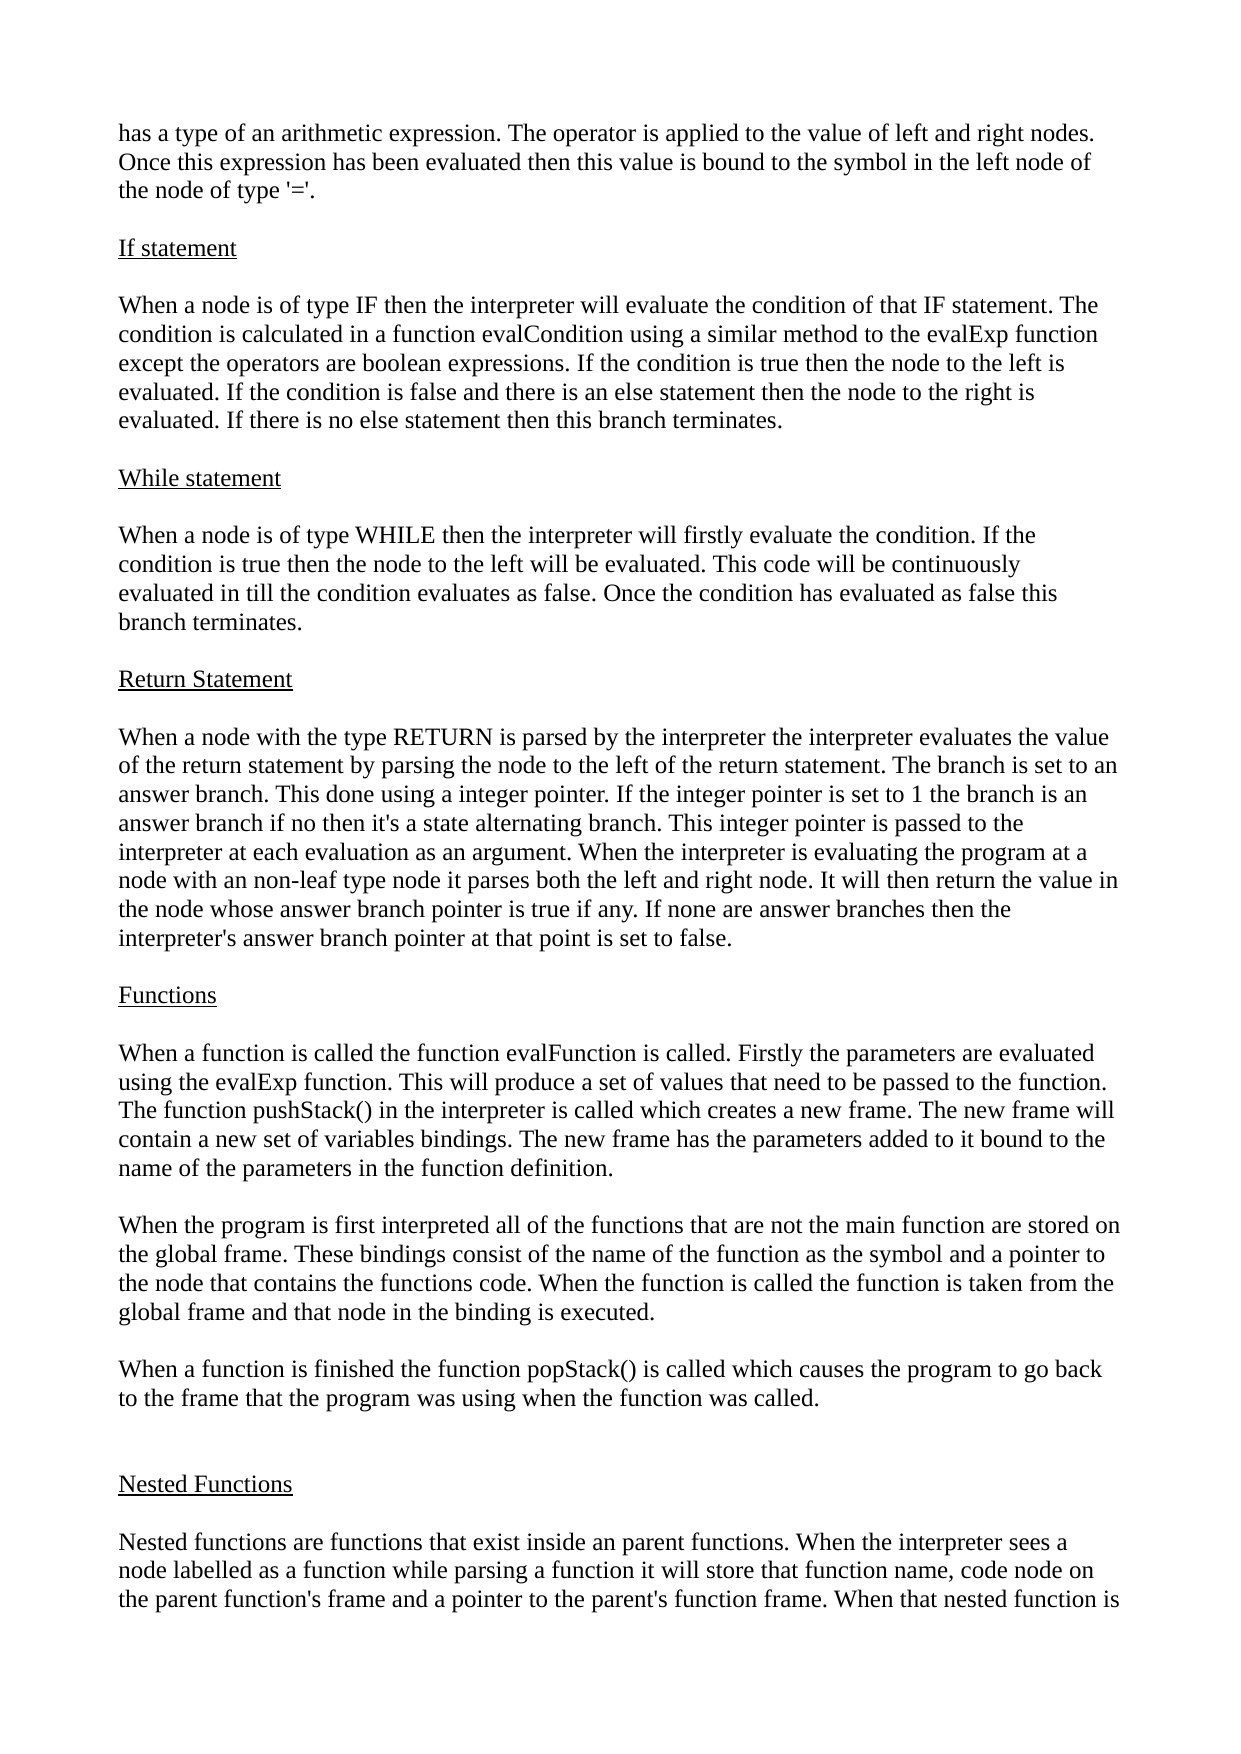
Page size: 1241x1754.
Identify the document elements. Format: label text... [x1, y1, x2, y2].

text Nested Functions [118, 1469, 1122, 1498]
text While statement [118, 463, 1122, 492]
text Nested functions are functions that exist inside an parent functions. When the interpreter sees a node labelled as a function while parsing a function it will store that function name, code node on the parent function's frame and a pointer to the parent's function frame. When that nested function is [118, 1527, 1122, 1613]
text When a node with the type RETURN is parsed by the interpreter the interpreter evaluates the value of the return statement by parsing the node to the left of the return statement. The branch is set to an answer branch. This done using a integer pointer. If the integer pointer is set to 1 the branch is an answer branch if no then it's a state alternating branch. This integer pointer is passed to the interpreter at each evaluation as an argument. When the interpreter is evaluating the program at a node with an non-leaf type node it parses both the left and right node. It will then return the value in the node whose answer branch pointer is true if any. If none are answer branches then the interpreter's answer branch pointer at that point is set to false. [118, 722, 1122, 952]
text Return Statement [118, 664, 1122, 693]
text When the program is first interpreted all of the functions that are not the main function are stored on the global frame. These bindings consist of the name of the function as the symbol and a pointer to the node that contains the functions code. When the function is called the function is taken from the global frame and that node in the binding is executed. [118, 1211, 1122, 1326]
text When a node is of type IF then the interpreter will evaluate the condition of that IF statement. The condition is calculated in a function evalCondition using a similar method to the evalExp function except the operators are boolean expressions. If the condition is true then the node to the left is evaluated. If the condition is false and there is an else statement then the node to the right is evaluated. If there is no else statement then this branch terminates. [118, 291, 1122, 434]
text When a function is finished the function popStack() is called which causes the program to go back to the frame that the program was using when the function was called. [118, 1354, 1122, 1412]
text When a function is called the function evalFunction is called. Firstly the parameters are evaluated using the evalExp function. This will produce a set of values that need to be passed to the function. The function pushStack() in the interpreter is called which creates a new frame. The new frame will contain a new set of variables bindings. The new frame has the parameters added to it bound to the name of the parameters in the function definition. [118, 1038, 1122, 1182]
text has a type of an arithmetic expression. The operator is applied to the value of left and right nodes. Once this expression has been evaluated then this value is bound to the symbol in the left node of the node of type '='. [118, 118, 1122, 204]
text Functions [118, 981, 1122, 1009]
text When a node is of type WHILE then the interpreter will firstly evaluate the condition. If the condition is true then the node to the left will be evaluated. This code will be continuously evaluated in till the condition evaluates as false. Once the condition has evaluated as false this branch terminates. [118, 521, 1122, 636]
text If statement [118, 233, 1122, 262]
